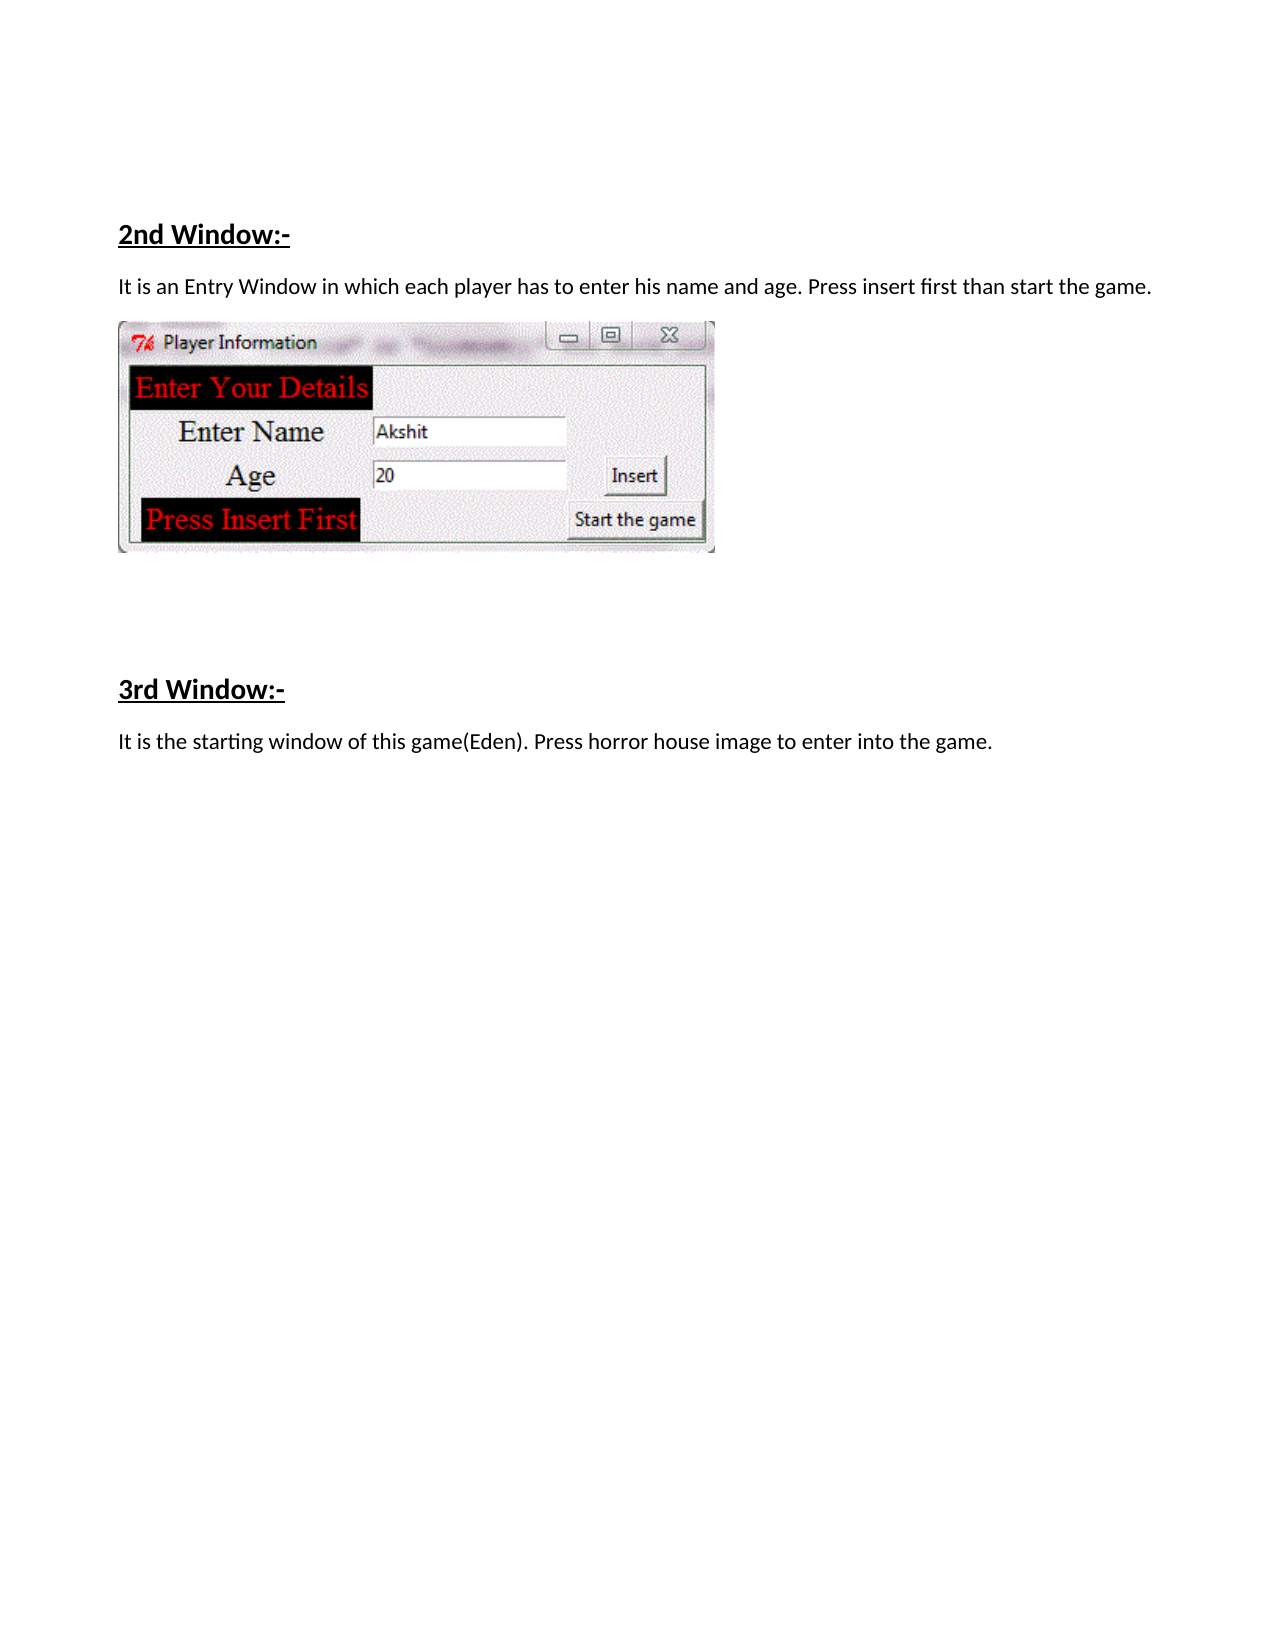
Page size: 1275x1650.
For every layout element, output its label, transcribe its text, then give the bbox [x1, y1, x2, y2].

text 3rd Window:- [118, 671, 1157, 707]
text It is an Entry Window in which each player has to enter his name and age. Press insert first than start the game. [118, 272, 1157, 300]
text 2nd Window:- [118, 216, 1157, 251]
text It is the starting window of this game(Eden). Press horror house image to enter into the game. [118, 727, 1157, 755]
